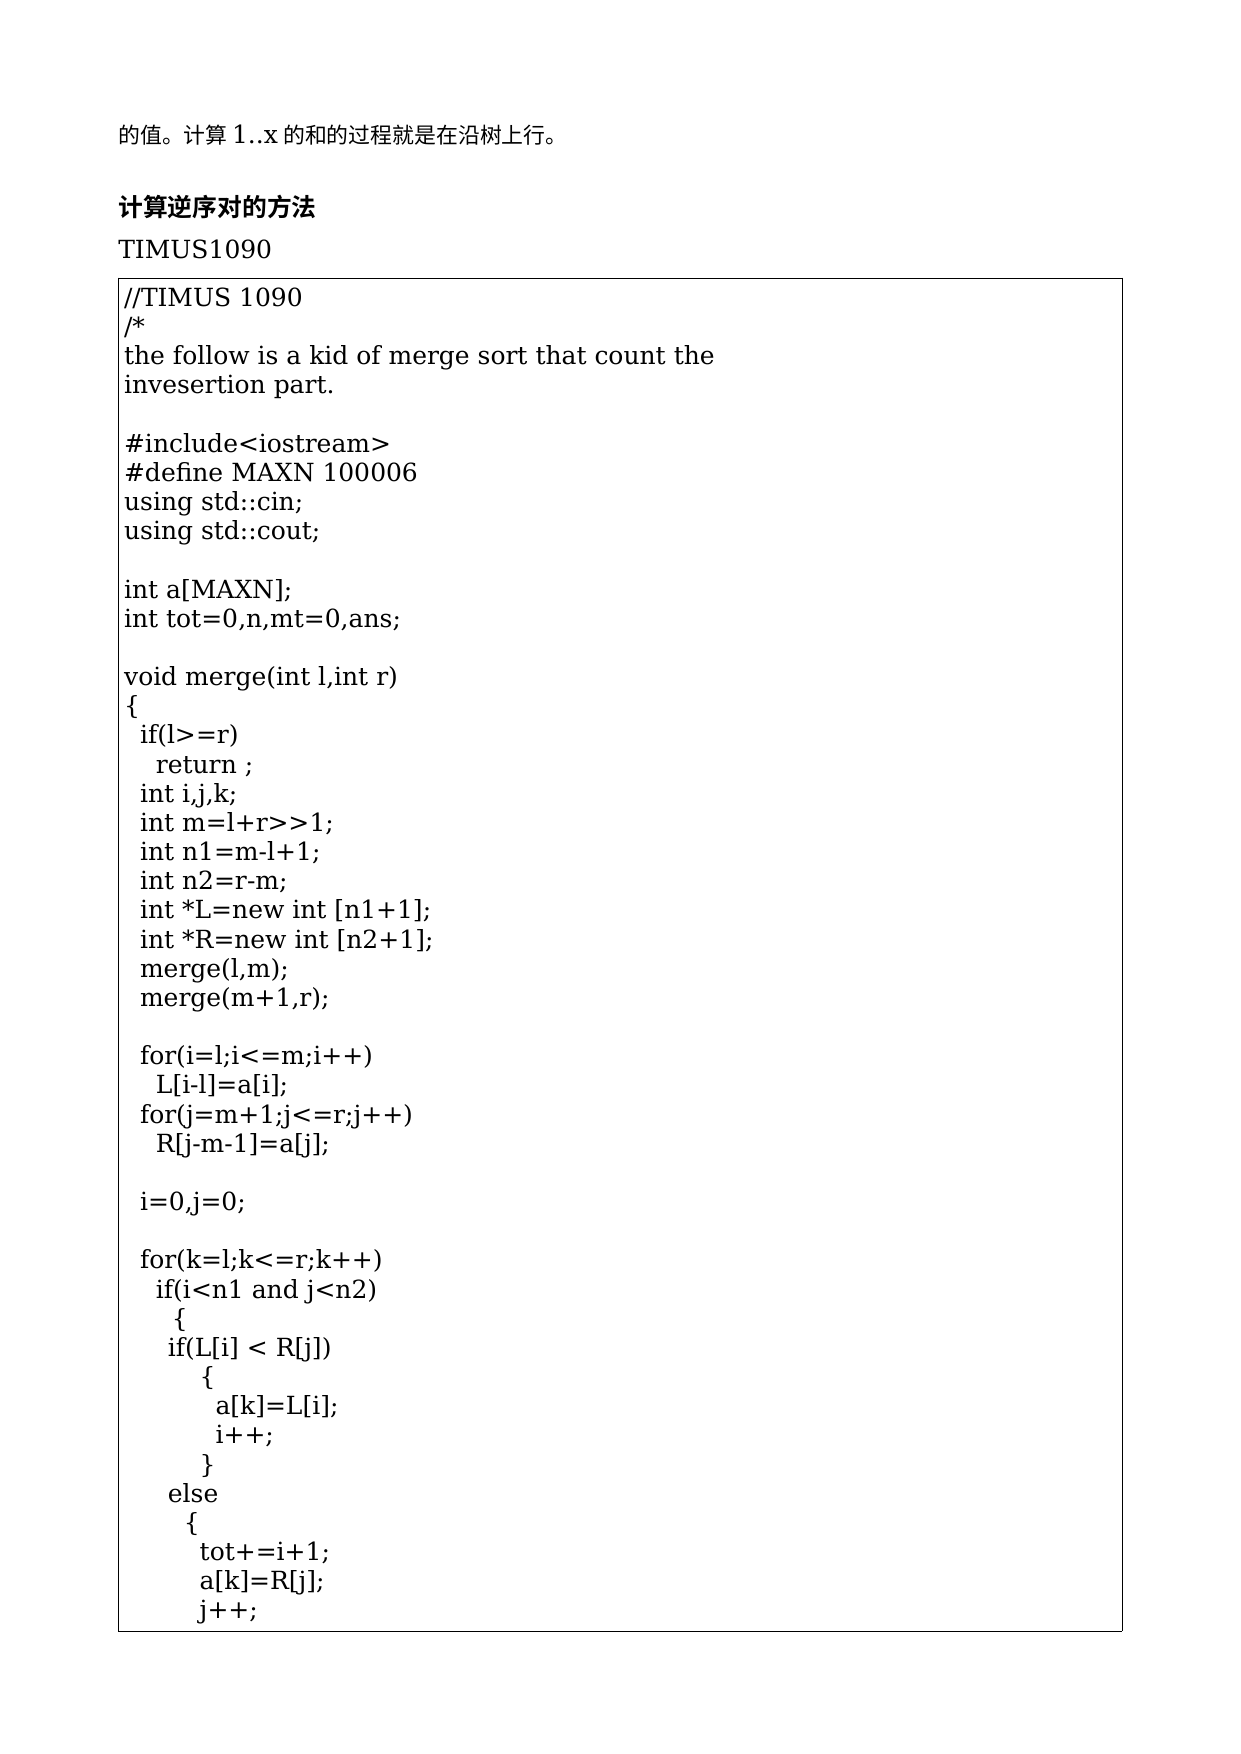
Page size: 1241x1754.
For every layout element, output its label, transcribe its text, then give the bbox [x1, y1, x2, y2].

text 的值。计算1..x的和的过程就是在沿树上行。 [118, 118, 1122, 150]
text TIMUS1090 [118, 236, 1122, 265]
table_header //TIMUS 1090 /* the follow is a kid of merge sort that count the invesertion part. #include<iostream> #define MAXN 100006 using std::cin; using std::cout; int a[MAXN]; int tot=0,n,mt=0,ans; void merge(int l,int r) { if(l>=r) return ; int i,j,k; int m=l+r>>1; int n1=m-l+1; int n2=r-m; int *L=new int [n1+1]; int *R=new int [n2+1]; merge(l,m); merge(m+1,r); for(i=l;i<=m;i++) L[i-l]=a[i]; for(j=m+1;j<=r;j++) R[j-m-1]=a[j]; i=0,j=0; for(k=l;k<=r;k++) if(i<n1 and j<n2) { if(L[i] < R[j]) { a[k]=L[i]; i++; } else { tot+=i+1; a[k]=R[j]; j++; [119, 279, 1122, 1631]
subtitle 计算逆序对的方法 [118, 187, 1122, 223]
